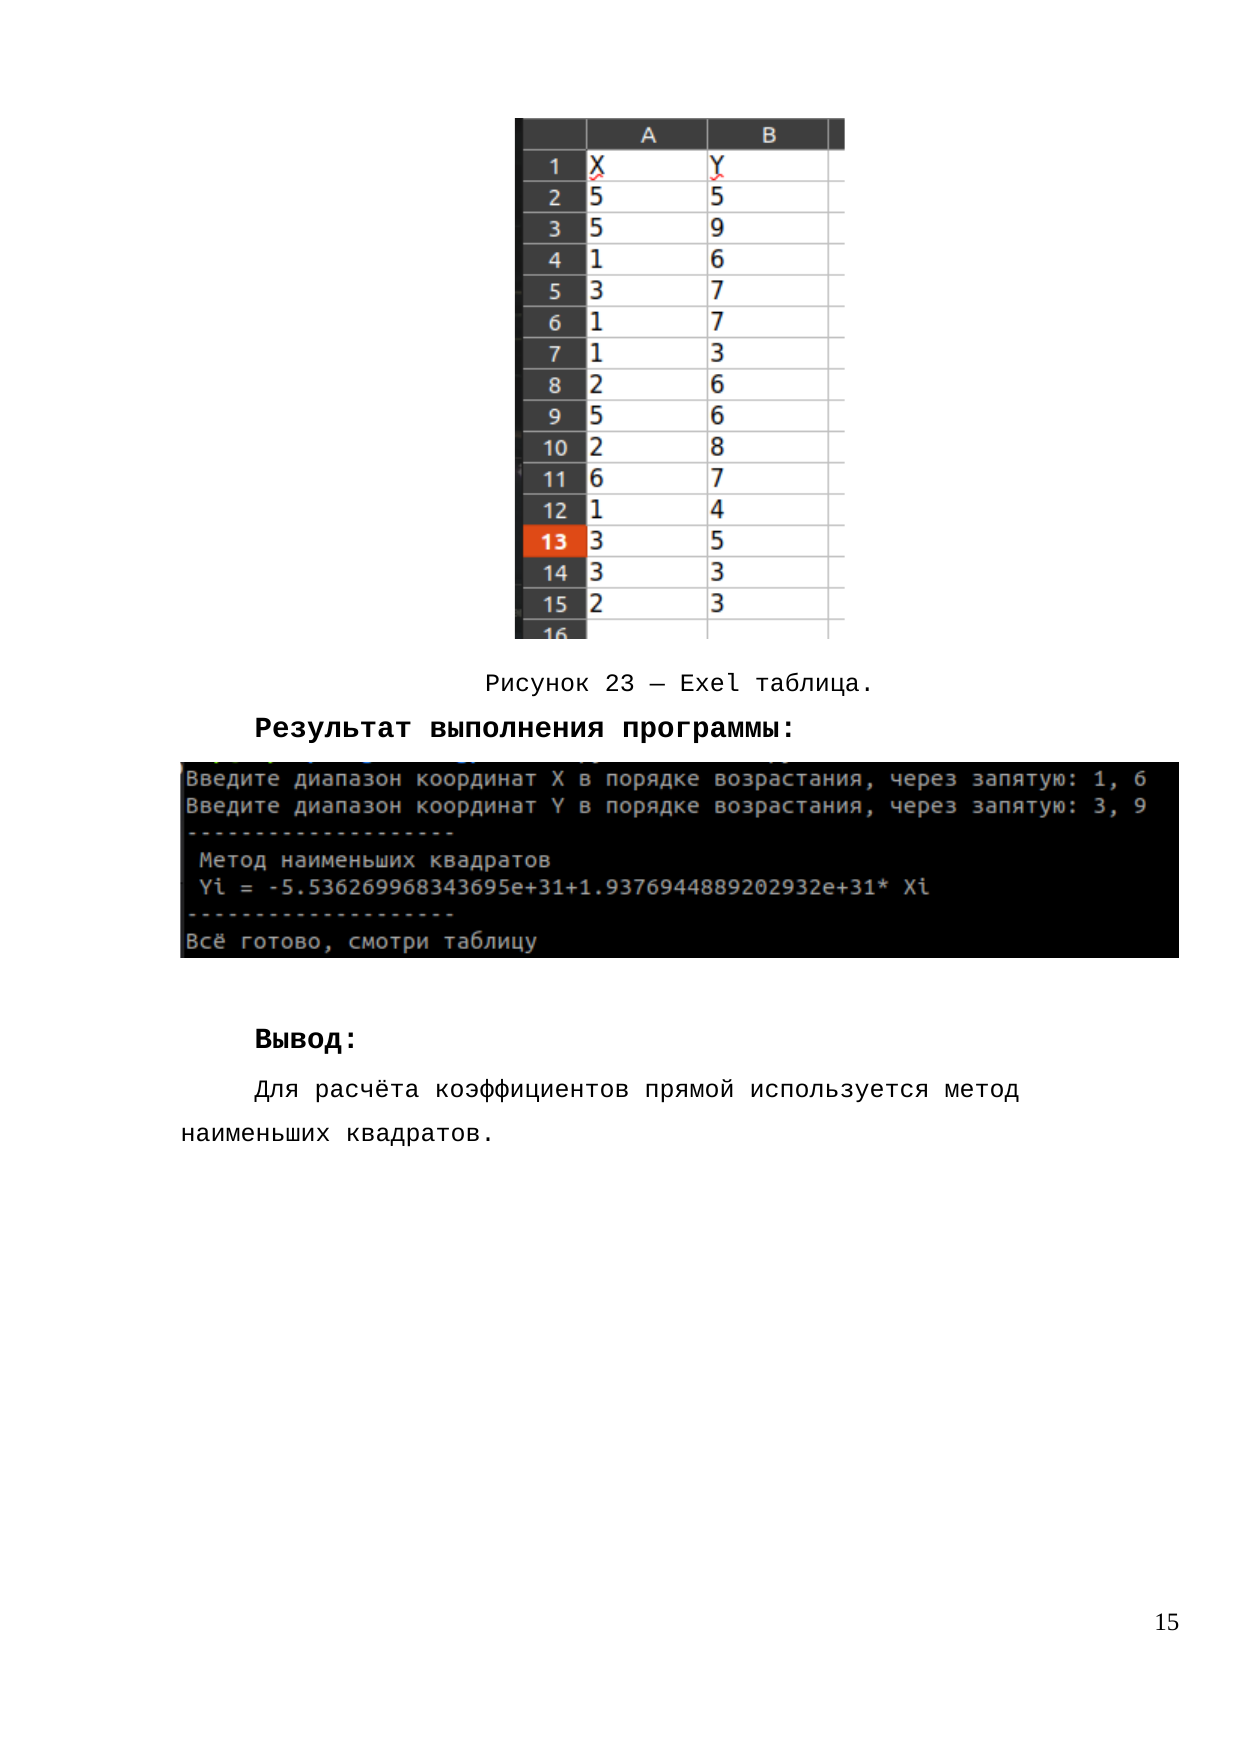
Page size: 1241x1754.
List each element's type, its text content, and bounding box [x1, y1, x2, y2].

text Результат выполнения программы: [180, 713, 1179, 746]
text Для расчёта коэффициентов прямой используется метод наименьших квадратов. [180, 1073, 1179, 1149]
text Вывод: [180, 1024, 1179, 1057]
picture [180, 762, 1179, 958]
text Рисунок 23 — Exel таблица. [180, 671, 1179, 699]
picture [514, 118, 845, 639]
